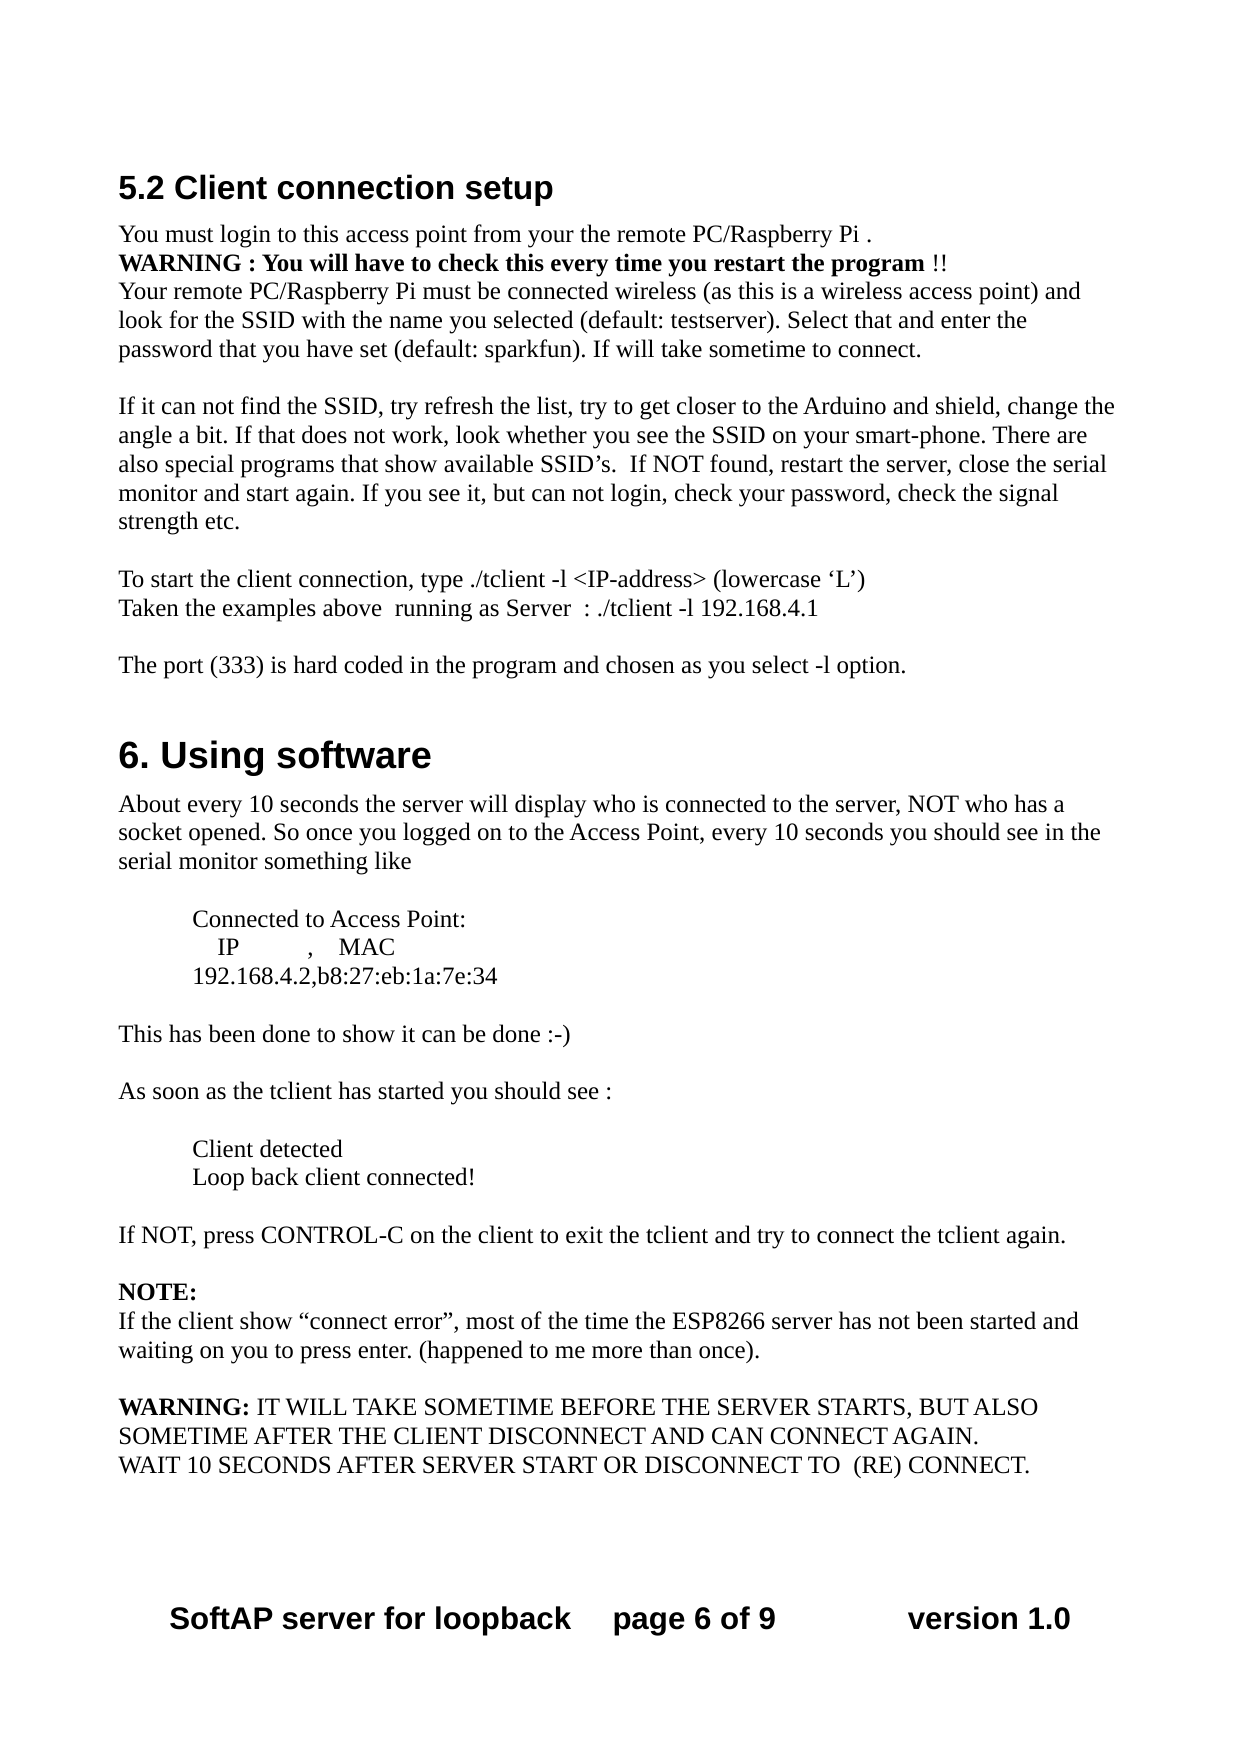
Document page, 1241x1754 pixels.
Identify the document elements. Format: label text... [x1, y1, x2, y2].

text If it can not find the SSID, try refresh the list, try to get closer to the Arduino and shield, change the angle a bit. If that does not work, look whether you see the SSID on your smart-phone. There are also special programs that show available SSID’s. If NOT found, restart the server, close the serial monitor and start again. If you see it, but can not login, check your password, check the signal strength etc. [118, 391, 1122, 535]
text Client detected [118, 1134, 1122, 1162]
text This has been done to show it can be done :-) [118, 1019, 1122, 1047]
text NOTE: [118, 1277, 1122, 1306]
text You must login to this access point from your the remote PC/Raspberry Pi . [118, 219, 1122, 248]
text Loop back client connected! [118, 1162, 1122, 1220]
text WAIT 10 SECONDS AFTER SERVER START OR DISCONNECT TO (RE) CONNECT. [118, 1450, 1122, 1479]
text Your remote PC/Raspberry Pi must be connected wireless (as this is a wireless access point) and look for the SSID with the name you selected (default: testserver). Select that and enter the password that you have set (default: sparkfun). If will take sometime to connect. [118, 276, 1122, 363]
text To start the client connection, type ./tclient -l <IP-address> (lowercase ‘L’) [118, 564, 1122, 593]
text The port (333) is hard coded in the program and chosen as you select -l option. [118, 650, 1122, 679]
subtitle 6. Using software [118, 733, 1122, 776]
text WARNING: IT WILL TAKE SOMETIME BEFORE THE SERVER STARTS, BUT ALSO SOMETIME AFTER THE CLIENT DISCONNECT AND CAN CONNECT AGAIN. [118, 1392, 1122, 1450]
text About every 10 seconds the server will display who is connected to the server, NOT who has a socket opened. So once you logged on to the Access Point, every 10 seconds you should see in the serial monitor something like [118, 789, 1122, 875]
text WARNING : You will have to check this every time you restart the program !! [118, 248, 1122, 276]
text As soon as the tclient has started you should see : [118, 1076, 1122, 1105]
text IP , MAC [118, 932, 1122, 961]
text Connected to Access Point: [118, 904, 1122, 932]
subtitle 5.2 Client connection setup [118, 168, 1122, 206]
text If the client show “connect error”, most of the time the ESP8266 server has not been started and waiting on you to press enter. (happened to me more than once). [118, 1306, 1122, 1364]
text Taken the examples above running as Server : ./tclient -l 192.168.4.1 [118, 593, 1122, 621]
text If NOT, press CONTROL-C on the client to exit the tclient and try to connect the tclient again. [118, 1220, 1122, 1249]
text 192.168.4.2,b8:27:eb:1a:7e:34 [118, 961, 1122, 1019]
